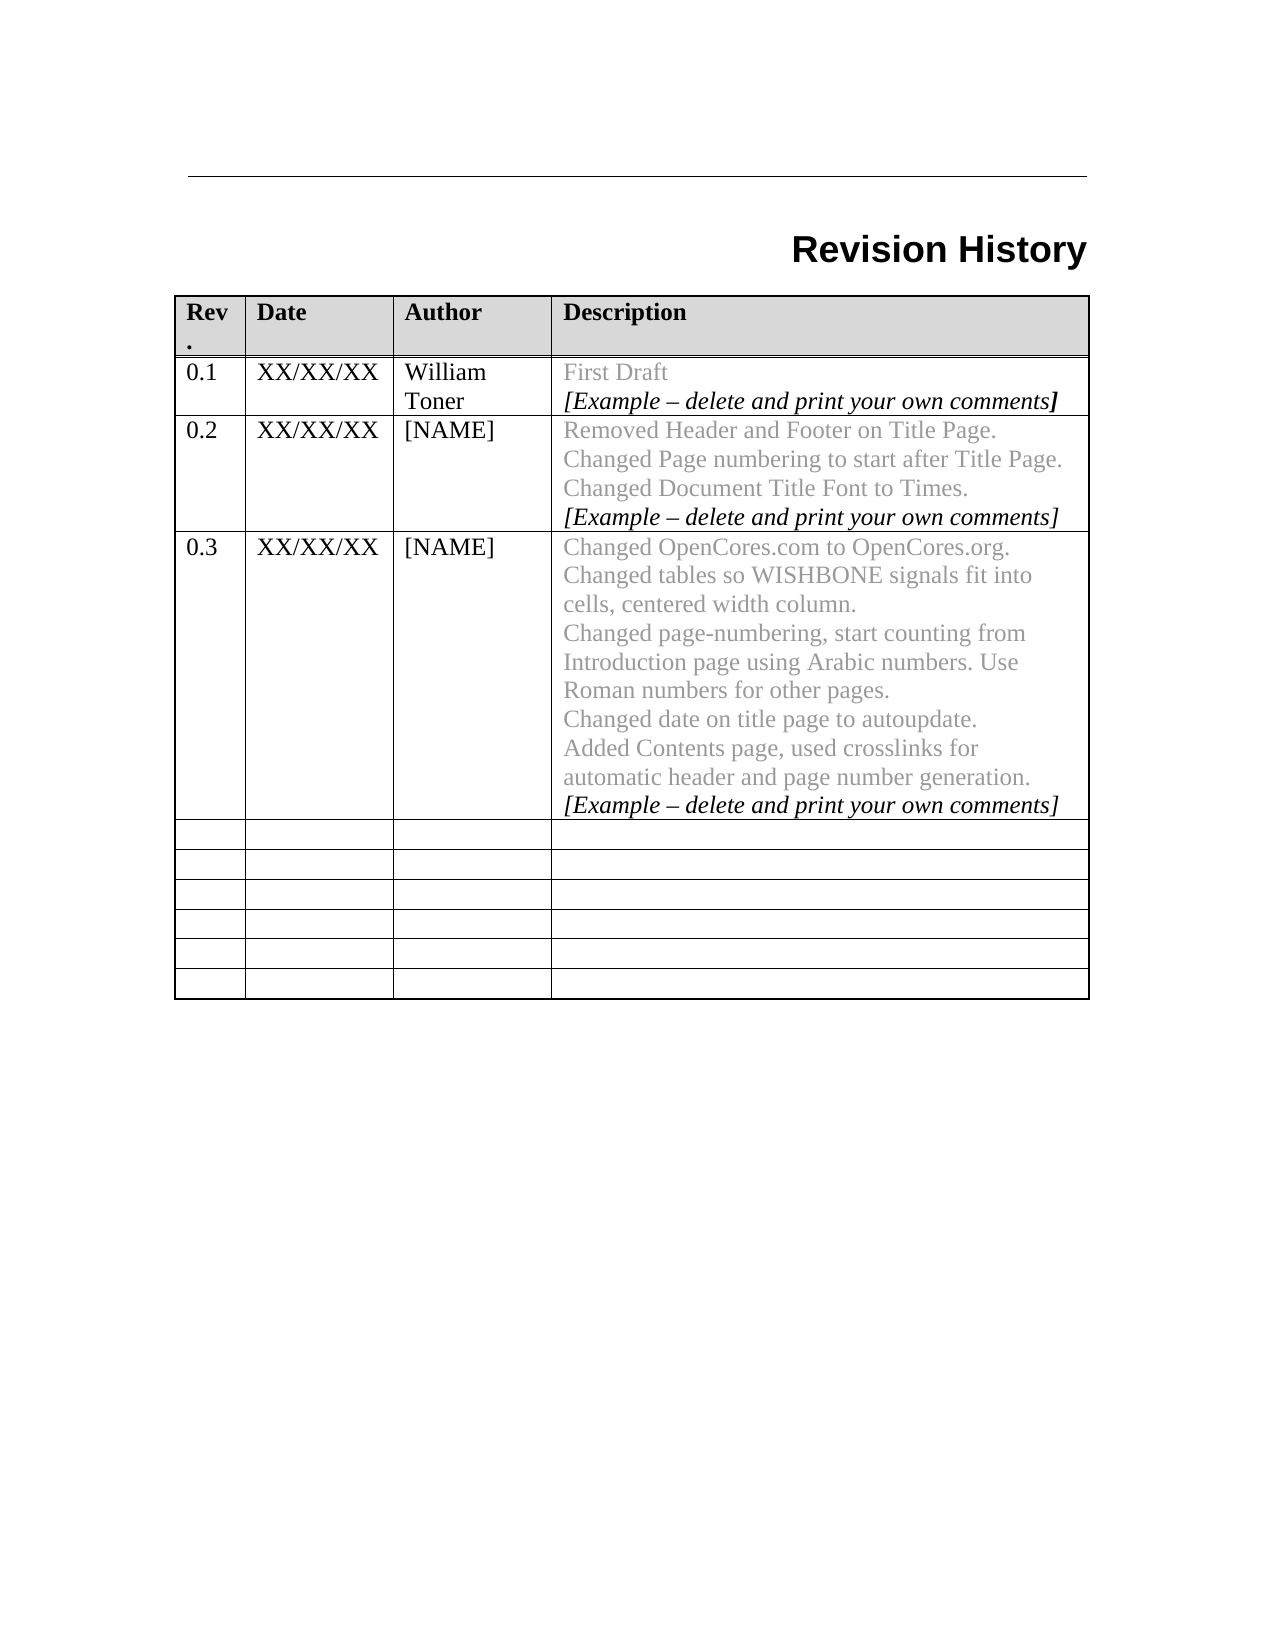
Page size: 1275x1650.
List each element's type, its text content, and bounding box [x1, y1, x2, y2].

table_cell [246, 910, 393, 938]
table_cell XX/XX/XX [246, 532, 393, 819]
table_cell [394, 910, 551, 938]
table_cell [552, 969, 1088, 998]
table_header Description [552, 297, 1088, 355]
table_header Author [394, 297, 551, 355]
table_cell First Draft [Example – delete and print your own comments] [552, 358, 1088, 414]
table_cell [176, 850, 245, 879]
table_cell XX/XX/XX [246, 416, 393, 531]
table_header Rev. [176, 297, 245, 355]
table_cell [246, 939, 393, 968]
table_cell [176, 969, 245, 998]
table_cell William Toner [394, 358, 551, 414]
table_cell [246, 969, 393, 998]
table_cell [394, 969, 551, 998]
table_cell [NAME] [394, 416, 551, 531]
table_cell [552, 820, 1088, 849]
table_cell [176, 910, 245, 938]
table_cell [394, 880, 551, 908]
table_cell [246, 880, 393, 908]
table_cell [394, 850, 551, 879]
table_cell [NAME] [394, 532, 551, 819]
text Revision History [188, 227, 1087, 270]
table_cell [246, 820, 393, 849]
table_cell [176, 880, 245, 908]
table_cell 0.3 [176, 532, 245, 819]
table_cell [394, 820, 551, 849]
table_cell [552, 910, 1088, 938]
table_header Date [246, 297, 393, 355]
table_cell [552, 850, 1088, 879]
table_cell [246, 850, 393, 879]
table_cell [552, 939, 1088, 968]
table_cell Removed Header and Footer on Title Page. Changed Page numbering to start after Title Page. Changed Document Title Font to Times. [Example – delete and print your own comments] [552, 416, 1088, 531]
table_cell [394, 939, 551, 968]
table_cell [552, 880, 1088, 908]
table_cell 0.1 [176, 358, 245, 414]
table_cell 0.2 [176, 416, 245, 531]
table_cell [176, 939, 245, 968]
table_cell [176, 820, 245, 849]
table_cell Changed OpenCores.com to OpenCores.org. Changed tables so WISHBONE signals fit into cells, centered width column. Changed page-numbering, start counting from Introduction page using Arabic numbers. Use Roman numbers for other pages. Changed date on title page to autoupdate. Added Contents page, used crosslinks for automatic header and page number generation. [Example – delete and print your own comments] [552, 532, 1088, 819]
table_cell XX/XX/XX [246, 358, 393, 414]
